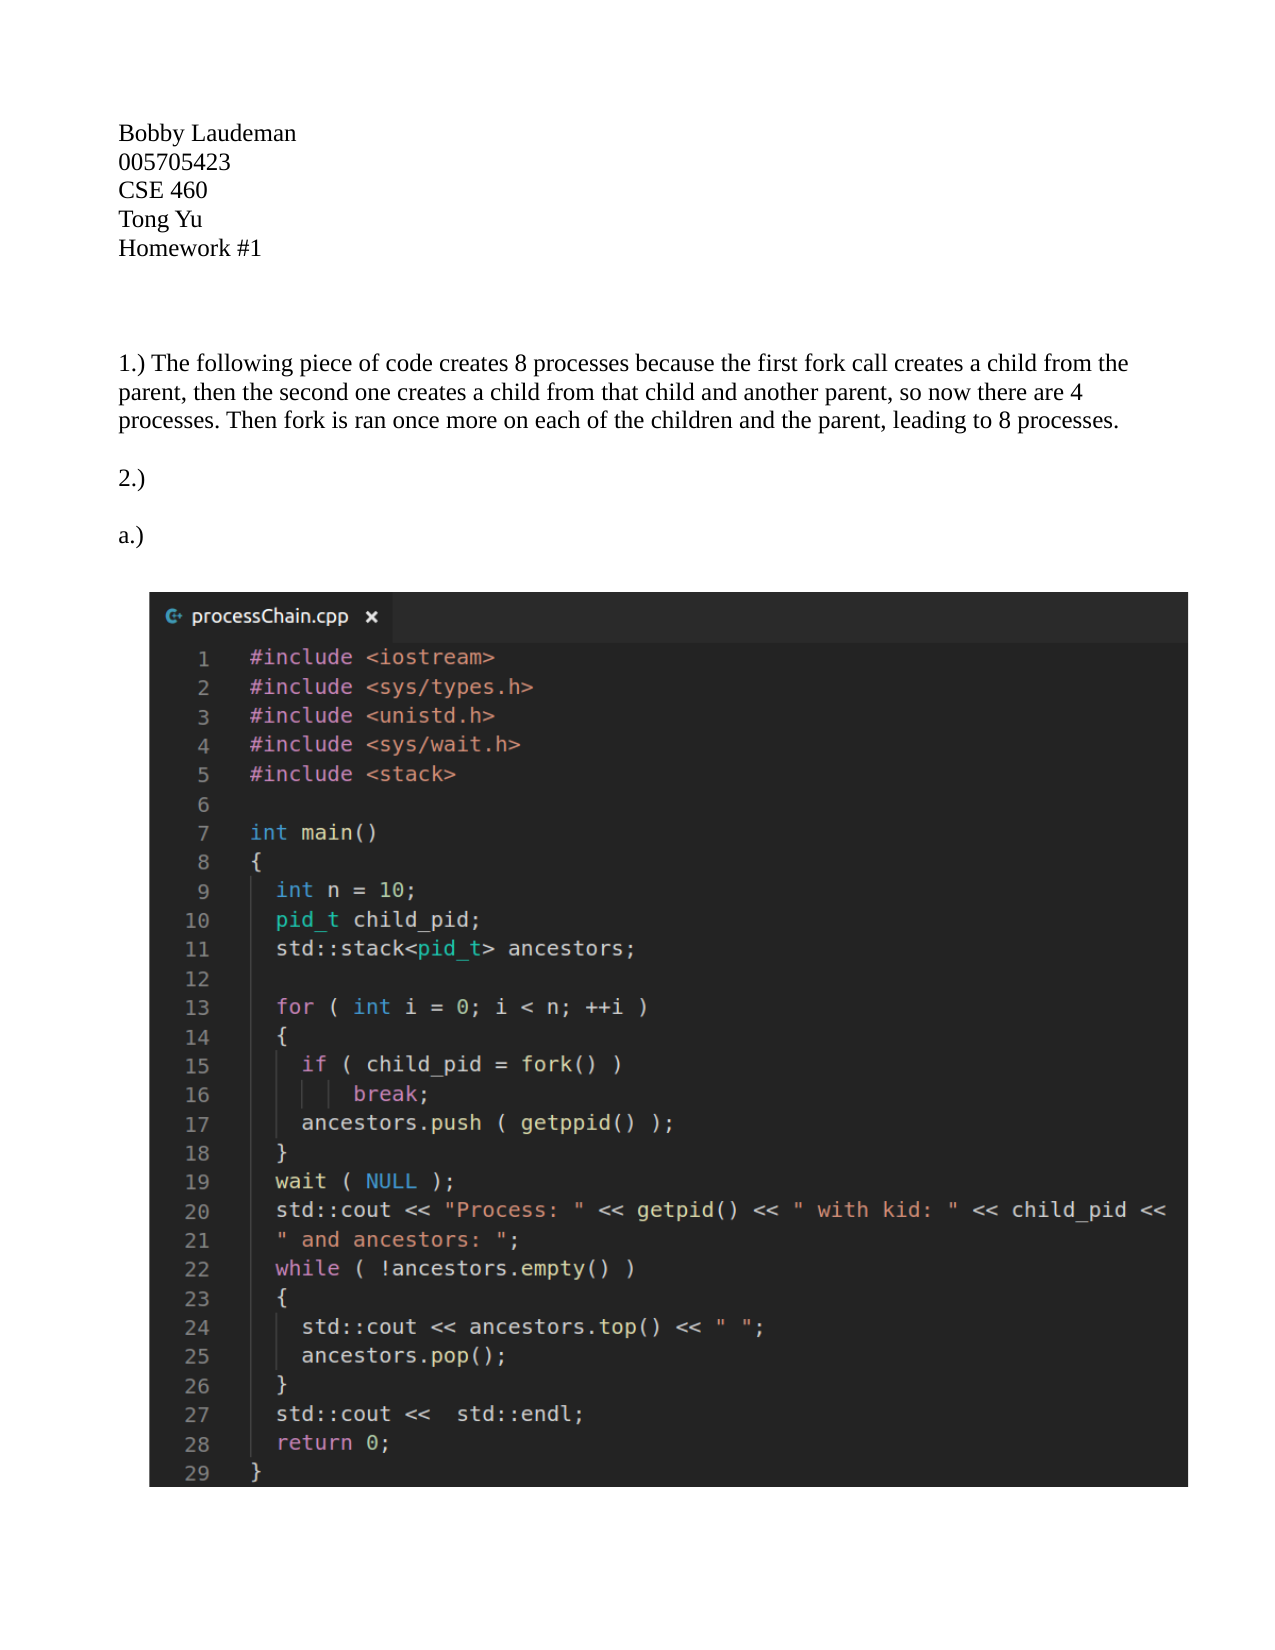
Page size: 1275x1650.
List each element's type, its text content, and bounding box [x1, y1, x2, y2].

picture [149, 592, 1189, 1487]
text Bobby Laudeman [118, 118, 1157, 147]
text 2.) [118, 463, 1157, 492]
text 1.) The following piece of code creates 8 processes because the first fork call creates a child from the parent, then the second one creates a child from that child and another parent, so now there are 4 processes. Then fork is ran once more on each of the children and the parent, leading to 8 processes. [118, 348, 1157, 434]
text Homework #1 [118, 233, 1157, 262]
text 005705423 [118, 147, 1157, 176]
text a.) [118, 521, 1157, 549]
text CSE 460 [118, 176, 1157, 204]
text Tong Yu [118, 204, 1157, 233]
